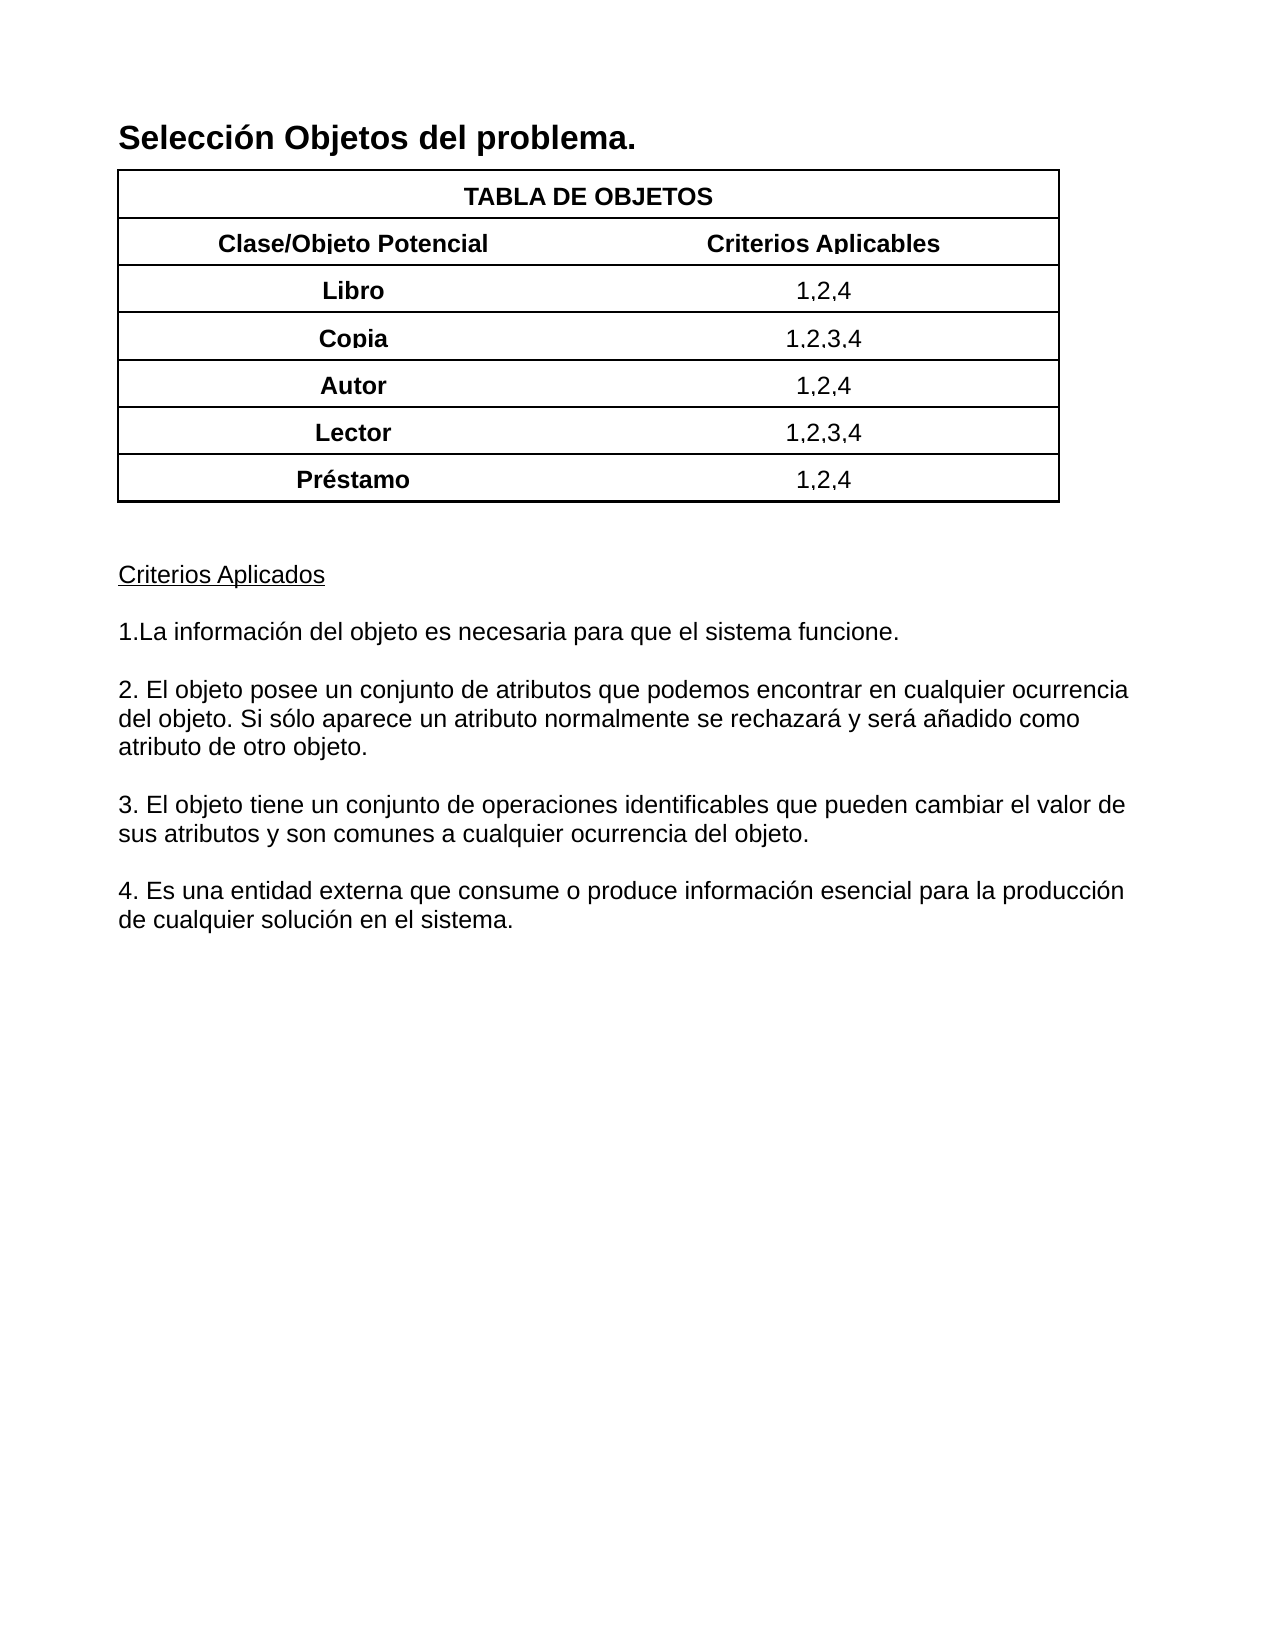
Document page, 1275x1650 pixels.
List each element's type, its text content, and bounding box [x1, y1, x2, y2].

table_cell 1,2,4 [588, 361, 1058, 406]
table_cell 1,2,3,4 [588, 313, 1058, 358]
text 1.La información del objeto es necesaria para que el sistema funcione. [118, 617, 1157, 646]
table_cell Libro [119, 266, 588, 311]
table_cell Lector [119, 408, 588, 453]
table_cell Criterios Aplicables [588, 219, 1058, 264]
table_cell 1,2,4 [588, 266, 1058, 311]
table_cell 1,2,3,4 [588, 408, 1058, 453]
subtitle Selección Objetos del problema. [118, 118, 1157, 157]
table_cell Clase/Objeto Potencial [119, 219, 588, 264]
table_cell 1,2,4 [588, 455, 1058, 500]
table_header TABLA DE OBJETOS [119, 171, 1058, 217]
text 4. Es una entidad externa que consume o produce información esencial para la producción de cualquier solución en el sistema. [118, 876, 1157, 934]
table_cell Copia [119, 313, 588, 358]
text 2. El objeto posee un conjunto de atributos que podemos encontrar en cualquier ocurrencia del objeto. Si sólo aparece un atributo normalmente se rechazará y será añadido como atributo de otro objeto. [118, 675, 1157, 761]
text Criterios Aplicados [118, 560, 1157, 589]
table_cell Autor [119, 361, 588, 406]
text 3. El objeto tiene un conjunto de operaciones identificables que pueden cambiar el valor de sus atributos y son comunes a cualquier ocurrencia del objeto. [118, 790, 1157, 847]
table_cell Préstamo [119, 455, 588, 500]
